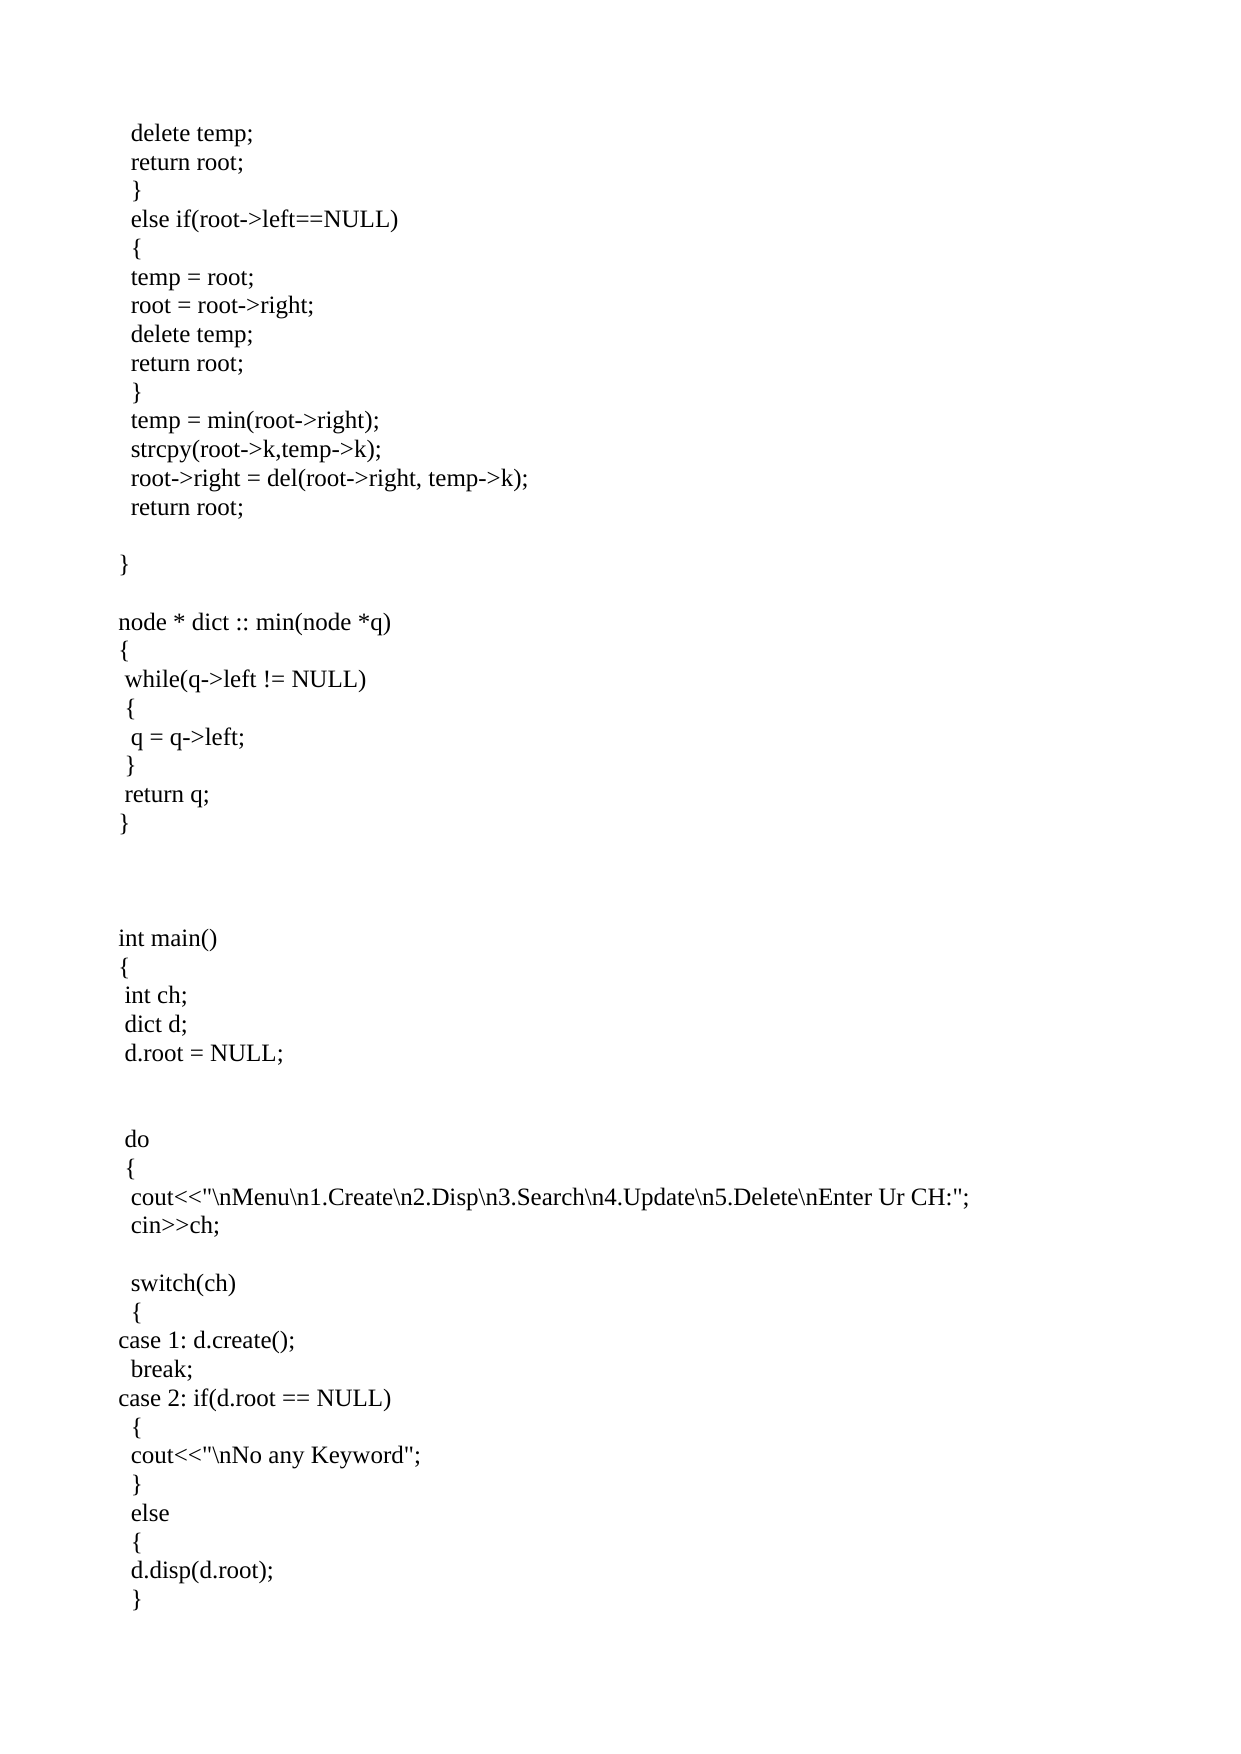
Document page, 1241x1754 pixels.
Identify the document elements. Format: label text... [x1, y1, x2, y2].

text } [118, 549, 1122, 578]
text break; [118, 1354, 1122, 1383]
text strcpy(root->k,temp->k); [118, 434, 1122, 463]
text d.disp(d.root); [118, 1556, 1122, 1584]
text temp = min(root->right); [118, 406, 1122, 434]
text return root; [118, 492, 1122, 521]
text { [118, 1412, 1122, 1441]
text temp = root; [118, 262, 1122, 291]
text { [118, 693, 1122, 722]
text } [118, 377, 1122, 406]
text { [118, 636, 1122, 664]
text return root; [118, 348, 1122, 377]
text { [118, 1527, 1122, 1556]
text while(q->left != NULL) [118, 664, 1122, 693]
text cout<<"\nNo any Keyword"; [118, 1441, 1122, 1469]
text switch(ch) [118, 1268, 1122, 1297]
text } [118, 1469, 1122, 1498]
text int ch; [118, 981, 1122, 1009]
text delete temp; [118, 319, 1122, 348]
text } [118, 751, 1122, 779]
text root = root->right; [118, 291, 1122, 319]
text dict d; [118, 1009, 1122, 1038]
text root->right = del(root->right, temp->k); [118, 463, 1122, 492]
text node * dict :: min(node *q) [118, 607, 1122, 636]
text } [118, 808, 1122, 837]
text { [118, 1153, 1122, 1182]
text int main() [118, 923, 1122, 952]
text d.root = NULL; [118, 1038, 1122, 1067]
text return root; [118, 147, 1122, 176]
text { [118, 233, 1122, 262]
text case 2: if(d.root == NULL) [118, 1383, 1122, 1412]
text cin>>ch; [118, 1211, 1122, 1239]
text else [118, 1498, 1122, 1527]
text do [118, 1124, 1122, 1153]
text delete temp; [118, 118, 1122, 147]
text { [118, 952, 1122, 981]
text } [118, 176, 1122, 204]
text q = q->left; [118, 722, 1122, 751]
text cout<<"\nMenu\n1.Create\n2.Disp\n3.Search\n4.Update\n5.Delete\nEnter Ur CH:"; [118, 1182, 1122, 1211]
text } [118, 1584, 1122, 1613]
text case 1: d.create(); [118, 1326, 1122, 1354]
text return q; [118, 779, 1122, 808]
text else if(root->left==NULL) [118, 204, 1122, 233]
text { [118, 1297, 1122, 1326]
